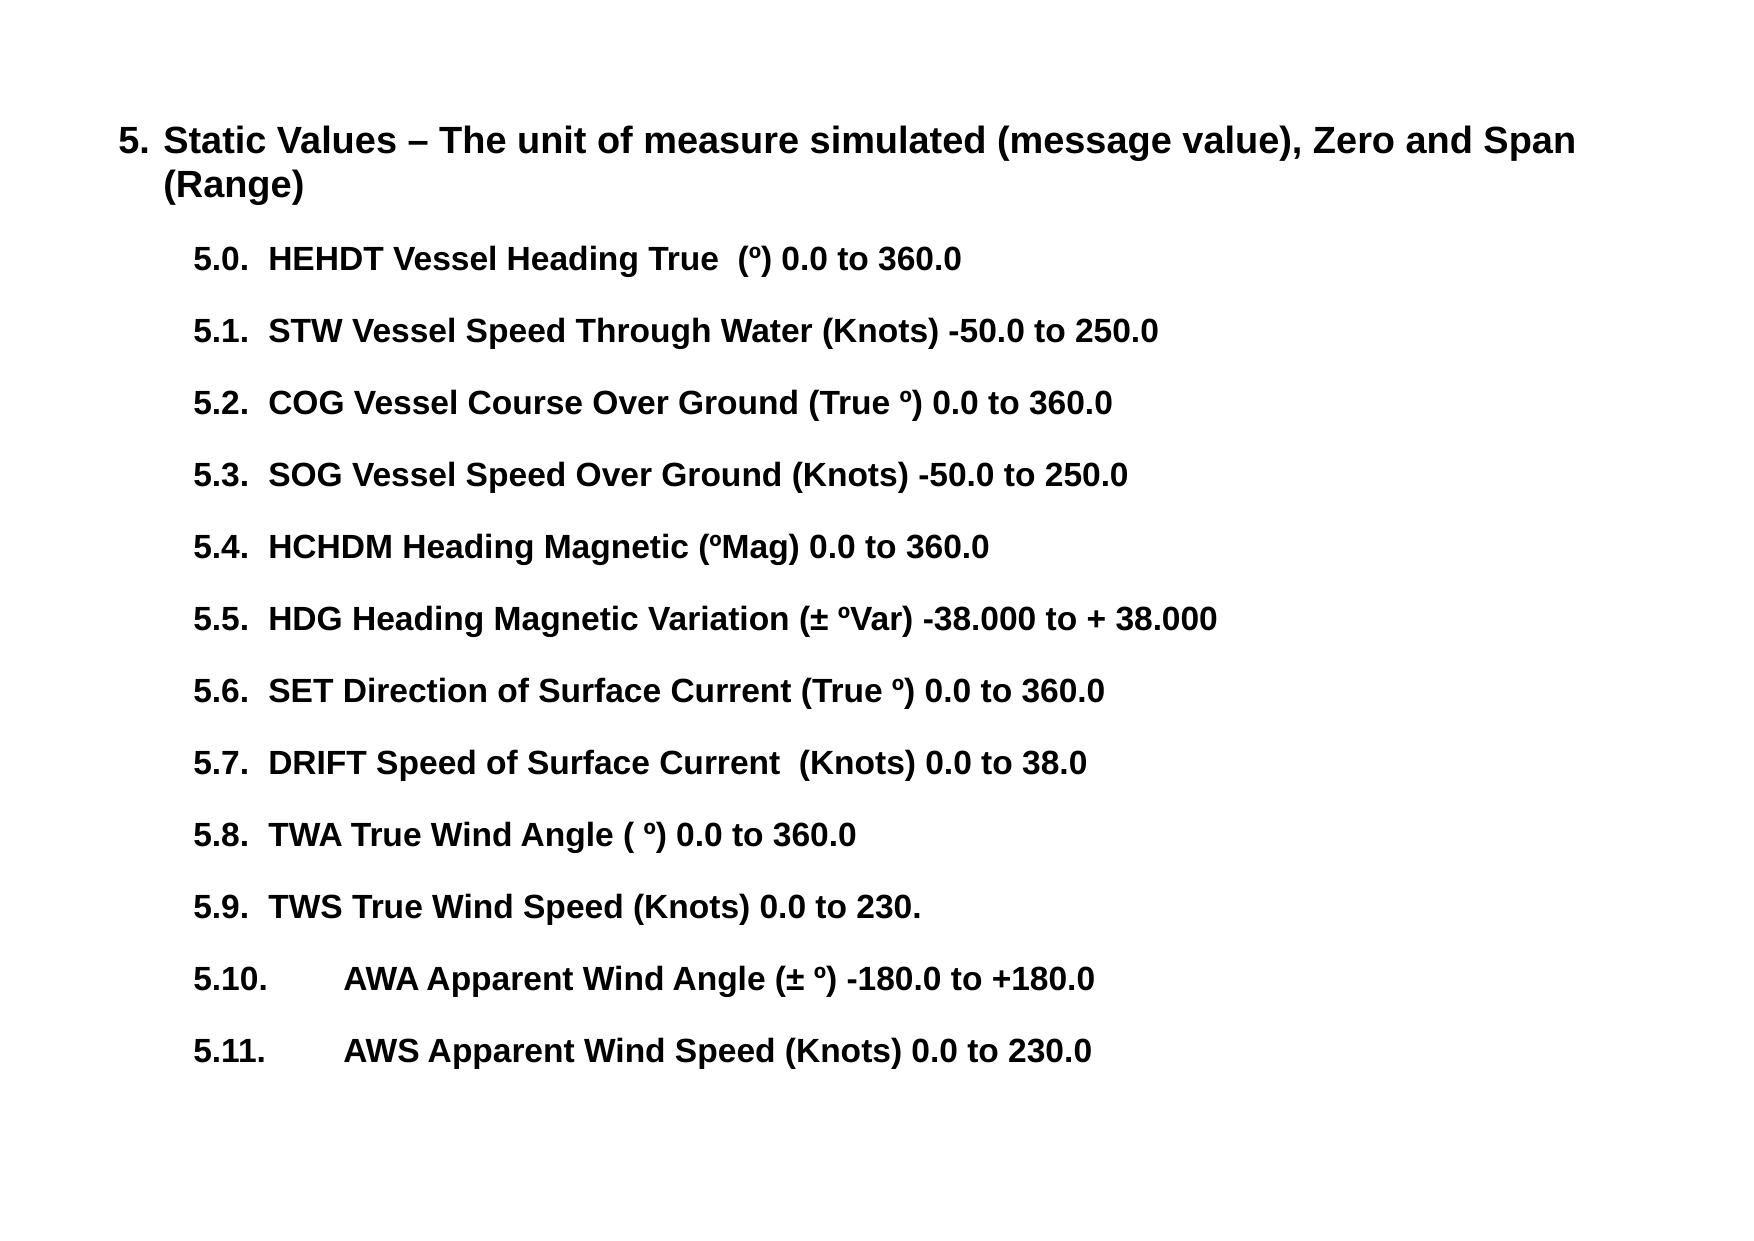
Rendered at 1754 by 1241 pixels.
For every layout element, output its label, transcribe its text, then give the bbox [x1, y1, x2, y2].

subtitle TWA True Wind Angle ( º) 0.0 to 360.0 [193, 814, 1636, 853]
subtitle HCHDM Heading Magnetic (ºMag) 0.0 to 360.0 [193, 527, 1636, 565]
subtitle SOG Vessel Speed Over Ground (Knots) -50.0 to 250.0 [193, 455, 1636, 493]
subtitle SET Direction of Surface Current (True º) 0.0 to 360.0 [193, 671, 1636, 709]
subtitle STW Vessel Speed Through Water (Knots) -50.0 to 250.0 [193, 311, 1636, 349]
subtitle HEHDT Vessel Heading True (º) 0.0 to 360.0 [193, 239, 1636, 277]
subtitle AWA Apparent Wind Angle (± º) -180.0 to +180.0 [193, 958, 1636, 997]
subtitle Static Values – The unit of measure simulated (message value), Zero and Span (Range) [118, 118, 1636, 205]
subtitle COG Vessel Course Over Ground (True º) 0.0 to 360.0 [193, 383, 1636, 421]
subtitle HDG Heading Magnetic Variation (± ºVar) -38.000 to + 38.000 [193, 599, 1636, 637]
subtitle DRIFT Speed of Surface Current (Knots) 0.0 to 38.0 [193, 743, 1636, 781]
subtitle TWS True Wind Speed (Knots) 0.0 to 230. [193, 887, 1636, 925]
subtitle AWS Apparent Wind Speed (Knots) 0.0 to 230.0 [193, 1031, 1636, 1069]
